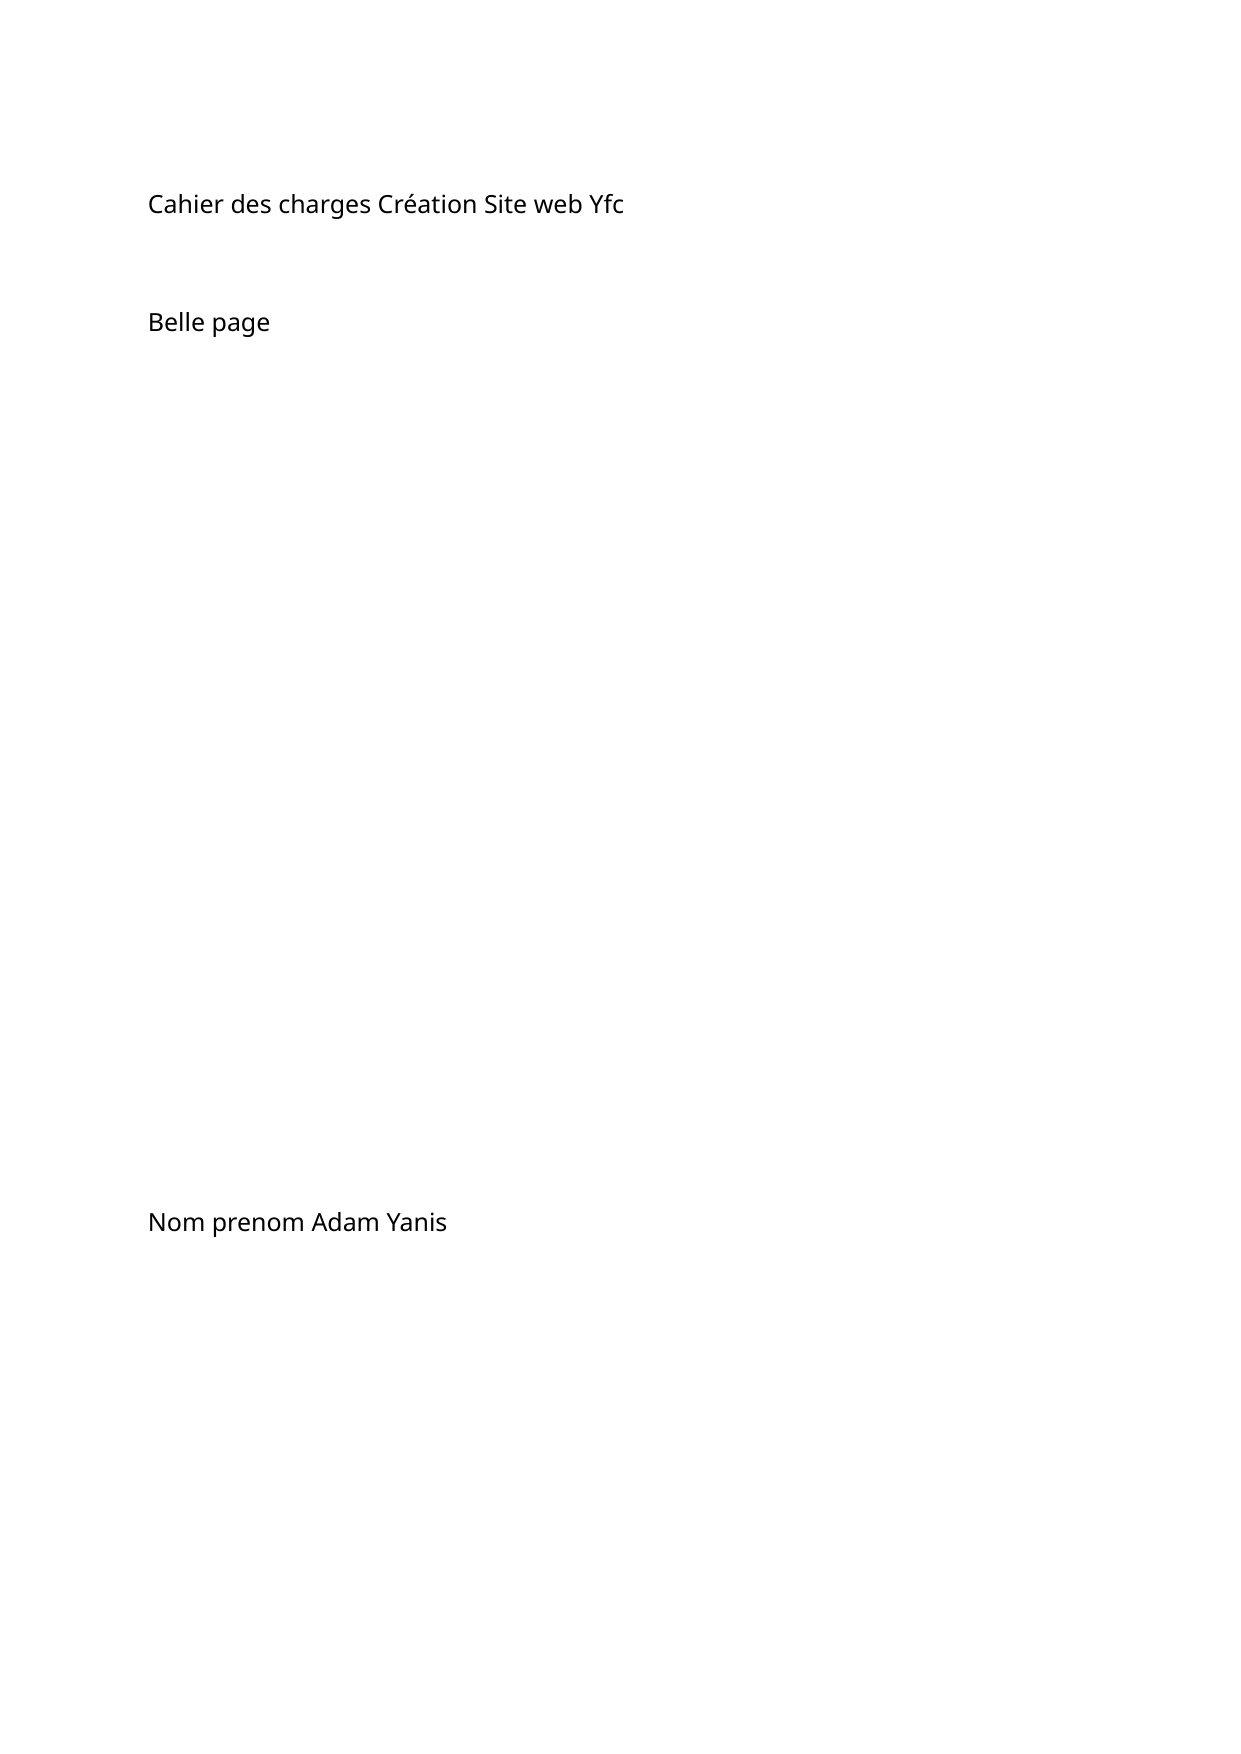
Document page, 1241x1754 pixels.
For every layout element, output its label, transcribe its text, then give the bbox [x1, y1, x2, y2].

text Cahier des charges Création Site web Yfc Belle page Nom prenom Adam Yanis [148, 148, 1093, 1239]
